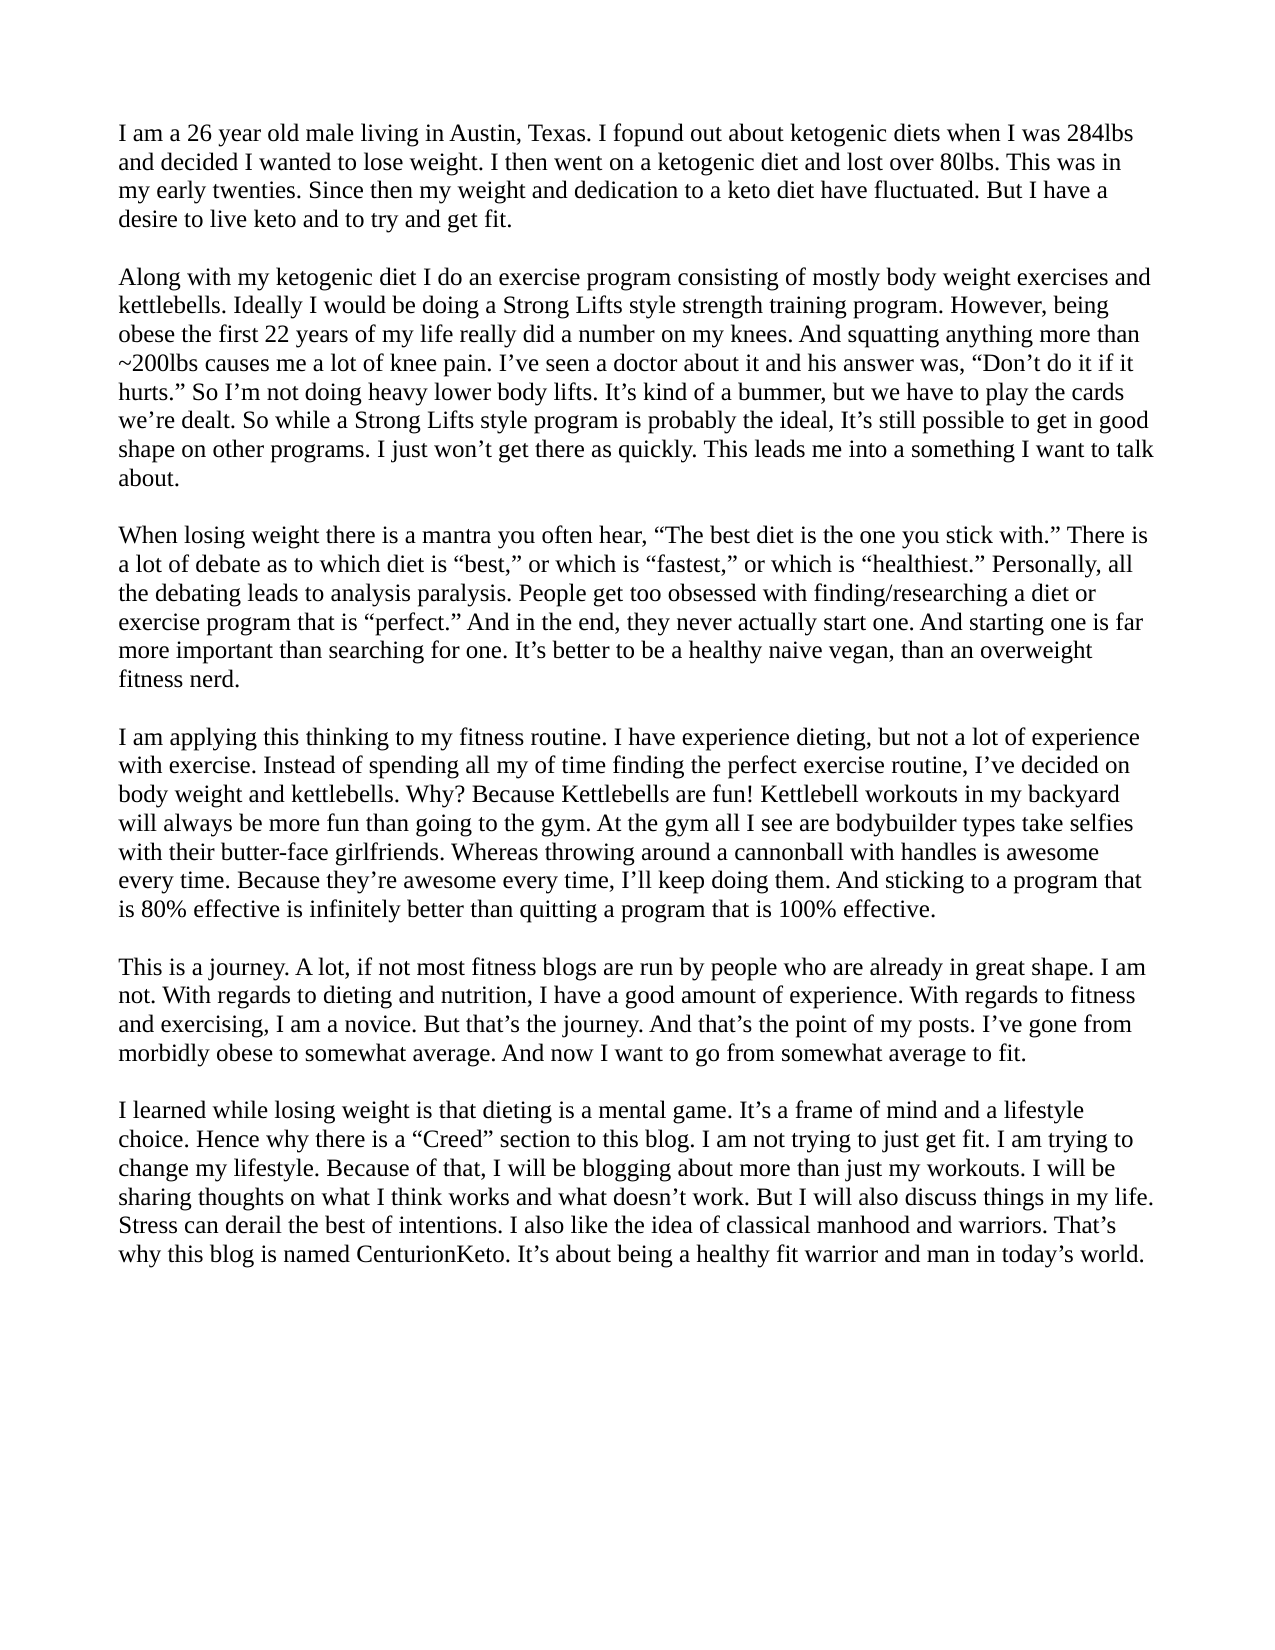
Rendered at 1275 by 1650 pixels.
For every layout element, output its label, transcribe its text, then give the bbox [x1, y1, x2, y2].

text Along with my ketogenic diet I do an exercise program consisting of mostly body weight exercises and kettlebells. Ideally I would be doing a Strong Lifts style strength training program. However, being obese the first 22 years of my life really did a number on my knees. And squatting anything more than ~200lbs causes me a lot of knee pain. I’ve seen a doctor about it and his answer was, “Don’t do it if it hurts.” So I’m not doing heavy lower body lifts. It’s kind of a bummer, but we have to play the cards we’re dealt. So while a Strong Lifts style program is probably the ideal, It’s still possible to get in good shape on other programs. I just won’t get there as quickly. This leads me into a something I want to talk about. [118, 262, 1157, 492]
text This is a journey. A lot, if not most fitness blogs are run by people who are already in great shape. I am not. With regards to dieting and nutrition, I have a good amount of experience. With regards to fitness and exercising, I am a novice. But that’s the journey. And that’s the point of my posts. I’ve gone from morbidly obese to somewhat average. And now I want to go from somewhat average to fit. [118, 952, 1157, 1067]
text I am applying this thinking to my fitness routine. I have experience dieting, but not a lot of experience with exercise. Instead of spending all my of time finding the perfect exercise routine, I’ve decided on body weight and kettlebells. Why? Because Kettlebells are fun! Kettlebell workouts in my backyard will always be more fun than going to the gym. At the gym all I see are bodybuilder types take selfies with their butter-face girlfriends. Whereas throwing around a cannonball with handles is awesome every time. Because they’re awesome every time, I’ll keep doing them. And sticking to a program that is 80% effective is infinitely better than quitting a program that is 100% effective. [118, 722, 1157, 923]
text I learned while losing weight is that dieting is a mental game. It’s a frame of mind and a lifestyle choice. Hence why there is a “Creed” section to this blog. I am not trying to just get fit. I am trying to change my lifestyle. Because of that, I will be blogging about more than just my workouts. I will be sharing thoughts on what I think works and what doesn’t work. But I will also discuss things in my life. Stress can derail the best of intentions. I also like the idea of classical manhood and warriors. That’s why this blog is named CenturionKeto. It’s about being a healthy fit warrior and man in today’s world. [118, 1096, 1157, 1268]
text I am a 26 year old male living in Austin, Texas. I fopund out about ketogenic diets when I was 284lbs and decided I wanted to lose weight. I then went on a ketogenic diet and lost over 80lbs. This was in my early twenties. Since then my weight and dedication to a keto diet have fluctuated. But I have a desire to live keto and to try and get fit. [118, 118, 1157, 233]
text When losing weight there is a mantra you often hear, “The best diet is the one you stick with.” There is a lot of debate as to which diet is “best,” or which is “fastest,” or which is “healthiest.” Personally, all the debating leads to analysis paralysis. People get too obsessed with finding/researching a diet or exercise program that is “perfect.” And in the end, they never actually start one. And starting one is far more important than searching for one. It’s better to be a healthy naive vegan, than an overweight fitness nerd. [118, 521, 1157, 693]
